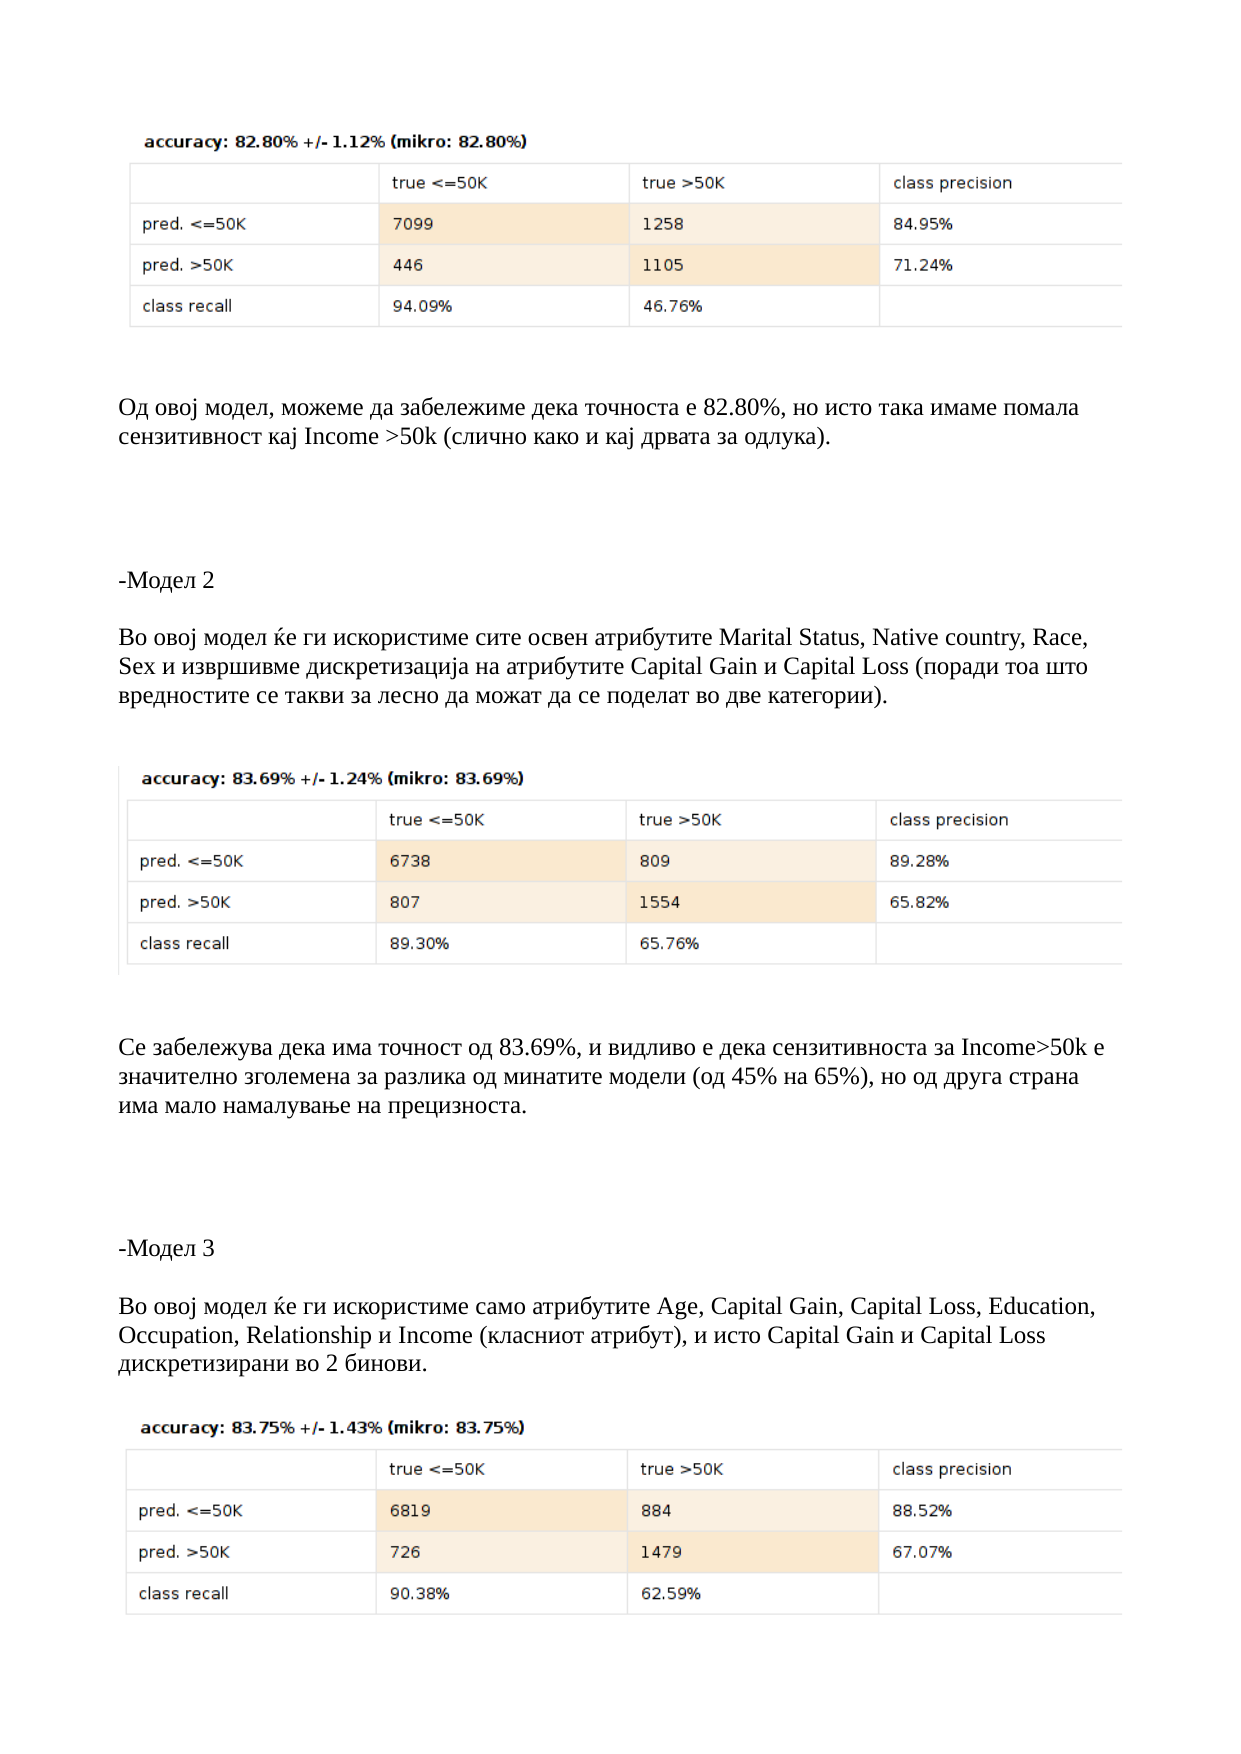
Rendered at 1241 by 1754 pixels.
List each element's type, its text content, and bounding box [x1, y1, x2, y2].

text Се забележува дека има точност од 83.69%, и видливо е дека сензитивноста за Income>50k е значително зголемена за разлика од минатите модели (од 45% на 65%), но од друга страна има мало намалување на прецизноста. [118, 1032, 1122, 1118]
text -Модел 3 [118, 1233, 1122, 1262]
picture [118, 1406, 1123, 1624]
text Во овој модел ќе ги искористиме само атрибутите Age, Capital Gain, Capital Loss, Education, Occupation, Relationship и Income (класниот атрибут), и исто Capital Gain и Capital Loss дискретизирани во 2 бинови. [118, 1291, 1122, 1377]
picture [118, 118, 1123, 335]
text Во овој модел ќе ги искористиме сите освен атрибутите Marital Status, Native country, Race, Sex и извршивме дискретизација на атрибутите Capital Gain и Capital Loss (поради тоа што вредностите се такви за лесно да можат да се поделат во две категории). [118, 622, 1122, 708]
text Од овој модел, можеме да забележиме дека точноста е 82.80%, но исто така имаме помала сензитивност кај Income >50k (слично како и кај дрвата за одлука). [118, 392, 1122, 450]
text -Модел 2 [118, 565, 1122, 593]
picture [118, 766, 1123, 975]
